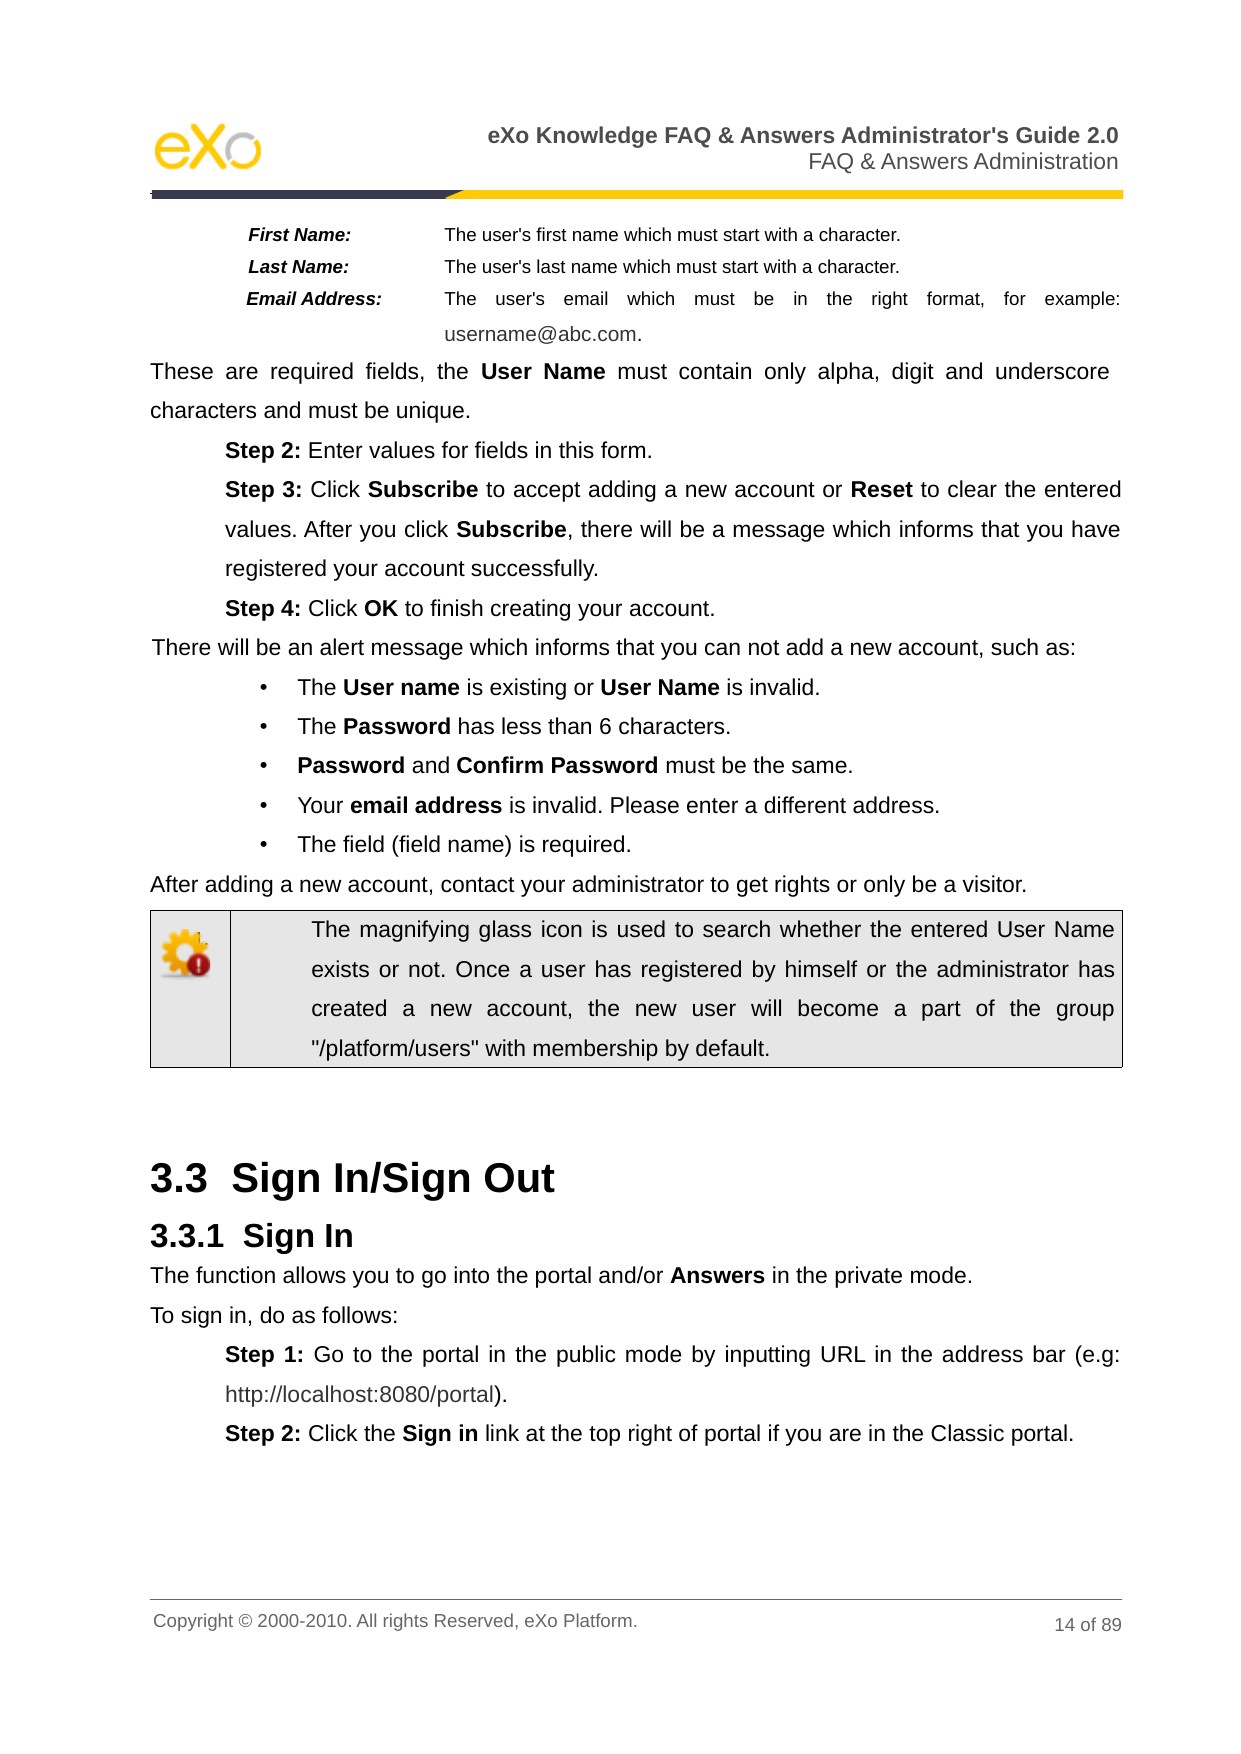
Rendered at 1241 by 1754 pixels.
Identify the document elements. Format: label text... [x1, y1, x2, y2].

picture [160, 929, 211, 980]
text Email Address: The user's email which must be in the right format, for example: username@abc.com. [246, 288, 1122, 346]
picture [155, 123, 262, 170]
list Step 2: Enter values for fields in this form. [187, 437, 1122, 463]
list Step 2: Click the Sign in link at the top right of portal if you are in the Classic portal. [187, 1420, 1122, 1446]
list The User name is existing or User Name is invalid. [259, 673, 1122, 700]
list After adding a new account, contact your administrator to get rights or only be a visitor. [150, 871, 1122, 897]
list Your email address is invalid. Please enter a different address. [259, 792, 1122, 818]
list There will be an alert message which informs that you can not add a new account, such as: [114, 634, 1122, 660]
text The function allows you to go into the portal and/or Answers in the private mode. [150, 1262, 1122, 1288]
list The Password has less than 6 characters. [259, 713, 1122, 739]
list Step 1: Go to the portal in the public mode by inputting URL in the address bar (e.g: http://localhost:8080/portal). [187, 1341, 1122, 1407]
table_header [151, 911, 230, 1067]
text To sign in, do as follows: [150, 1302, 1122, 1328]
subtitle Sign In/Sign Out [150, 1153, 1122, 1201]
picture [151, 190, 1124, 199]
text These are required fields, the User Name must contain only alpha, digit and underscore characters and must be unique. [76, 358, 1122, 423]
list Password and Confirm Password must be the same. [259, 752, 1122, 779]
table_header The magnifying glass icon is used to search whether the entered User Name exists or not. Once a user has registered by himself or the administrator has created a new account, the new user will become a part of the group "/platform/users" with membership by default. [231, 911, 1122, 1067]
text First Name: The user's first name which must start with a character. [248, 223, 1122, 245]
list Step 3: Click Subscribe to accept adding a new account or Reset to clear the entered values. After you click Subscribe, there will be a message which informs that you have registered your account successfully. [187, 476, 1122, 581]
text Last Name: The user's last name which must start with a character. [248, 256, 1122, 277]
subtitle Sign In [150, 1216, 1122, 1254]
list The field (field name) is required. [259, 831, 1122, 858]
list Step 4: Click OK to finish creating your account. [187, 594, 1122, 621]
